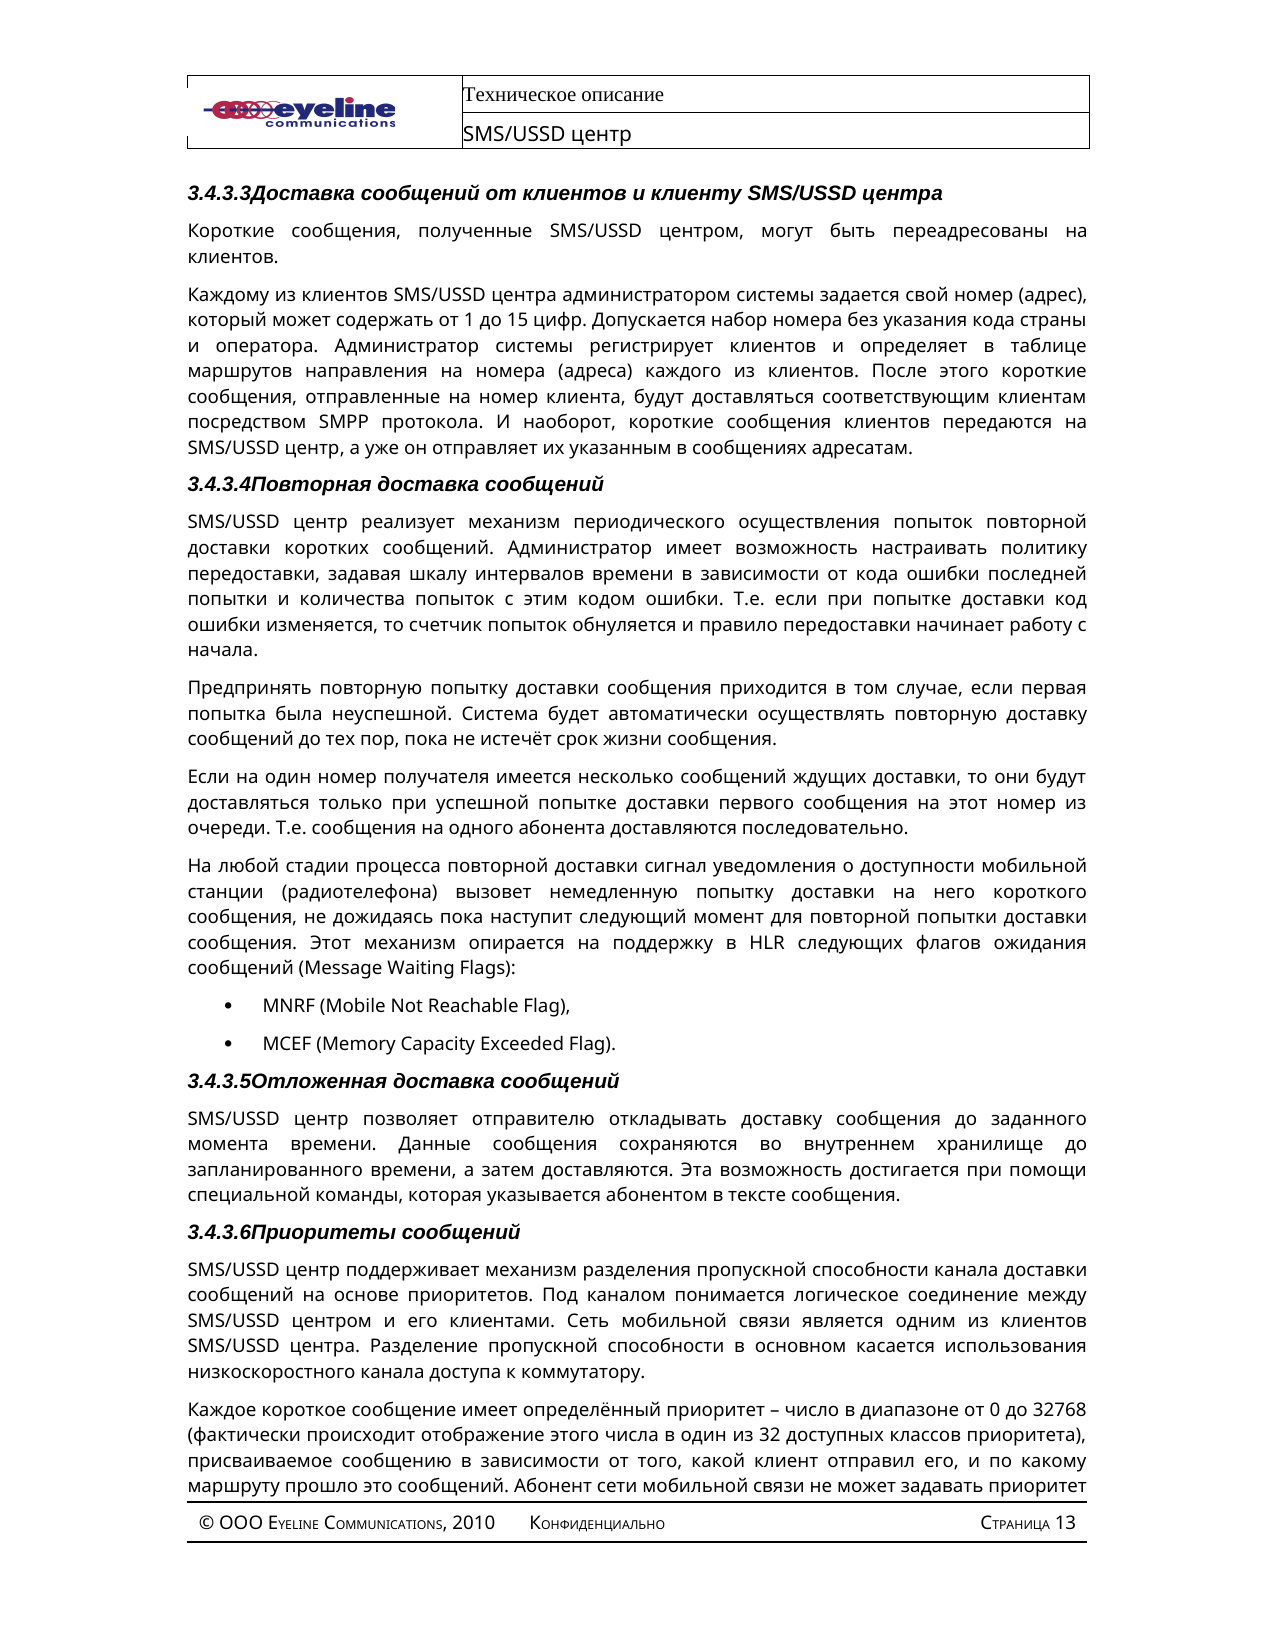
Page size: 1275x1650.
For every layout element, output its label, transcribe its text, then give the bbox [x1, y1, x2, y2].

subtitle Отложенная доставка сообщений [187, 1069, 1088, 1093]
list MCEF (Memory Capacity Exceeded Flag). [225, 1031, 1088, 1056]
text SMS/USSD центр реализует механизм периодического осуществления попыток повторной доставки коротких сообщений. Администратор имеет возможность настраивать политику передоставки, задавая шкалу интервалов времени в зависимости от кода ошибки последней попытки и количества попыток с этим кодом ошибки. Т.е. если при попытке доставки код ошибки изменяется, то счетчик попыток обнуляется и правило передоставки начинает работу с начала. [187, 509, 1088, 662]
text SMS/USSD центр позволяет отправителю откладывать доставку сообщения до заданного момента времени. Данные сообщения сохраняются во внутреннем хранилище до запланированного времени, а затем доставляются. Эта возможность достигается при помощи специальной команды, которая указывается абонентом в тексте сообщения. [187, 1105, 1088, 1207]
subtitle Повторная доставка сообщений [187, 472, 1088, 496]
text SMS/USSD центр поддерживает механизм разделения пропускной способности канала доставки сообщений на основе приоритетов. Под каналом понимается логическое соединение между SMS/USSD центром и его клиентами. Сеть мобильной связи является одним из клиентов SMS/USSD центра. Разделение пропускной способности в основном касается использования низкоскоростного канала доступа к коммутатору. [187, 1256, 1088, 1384]
picture [203, 97, 396, 127]
subtitle Приоритеты сообщений [187, 1220, 1088, 1244]
text Предпринять повторную попытку доставки сообщения приходится в том случае, если первая попытка была неуспешной. Система будет автоматически осуществлять повторную доставку сообщений до тех пор, пока не истечёт срок жизни сообщения. [187, 674, 1088, 751]
text На любой стадии процесса повторной доставки сигнал уведомления о доступности мобильной станции (радиотелефона) вызовет немедленную попытку доставки на него короткого сообщения, не дожидаясь пока наступит следующий момент для повторной попытки доставки сообщения. Этот механизм опирается на поддержку в HLR следующих флагов ожидания сообщений (Message Waiting Flags): [187, 852, 1088, 980]
text Каждое короткое сообщение имеет определённый приоритет – число в диапазоне от 0 до 32768 (фактически происходит отображение этого числа в один из 32 доступных классов приоритета), присваиваемое сообщению в зависимости от того, какой клиент отправил его, и по какому маршруту прошло это сообщений. Абонент сети мобильной связи не может задавать приоритет [187, 1396, 1088, 1498]
text Если на один номер получателя имеется несколько сообщений ждущих доставки, то они будут доставляться только при успешной попытке доставки первого сообщения на этот номер из очереди. Т.е. сообщения на одного абонента доставляются последовательно. [187, 763, 1088, 840]
text Короткие сообщения, полученные SMS/USSD центром, могут быть переадресованы на клиентов. [187, 218, 1088, 269]
list MNRF (Mobile Not Reachable Flag), [225, 993, 1088, 1018]
text Каждому из клиентов SMS/USSD центра администратором системы задается свой номер (адрес), который может содержать от 1 до 15 цифр. Допускается набор номера без указания кода страны и оператора. Администратор системы регистрирует клиентов и определяет в таблице маршрутов направления на номера (адреса) каждого из клиентов. После этого короткие сообщения, отправленные на номер клиента, будут доставляться соответствующим клиентам посредством SMPP протокола. И наоборот, короткие сообщения клиентов передаются на SMS/USSD центр, а уже он отправляет их указанным в сообщениях адресатам. [187, 281, 1088, 460]
subtitle Доставка сообщений от клиентов и клиенту SMS/USSD центра [187, 181, 1088, 205]
